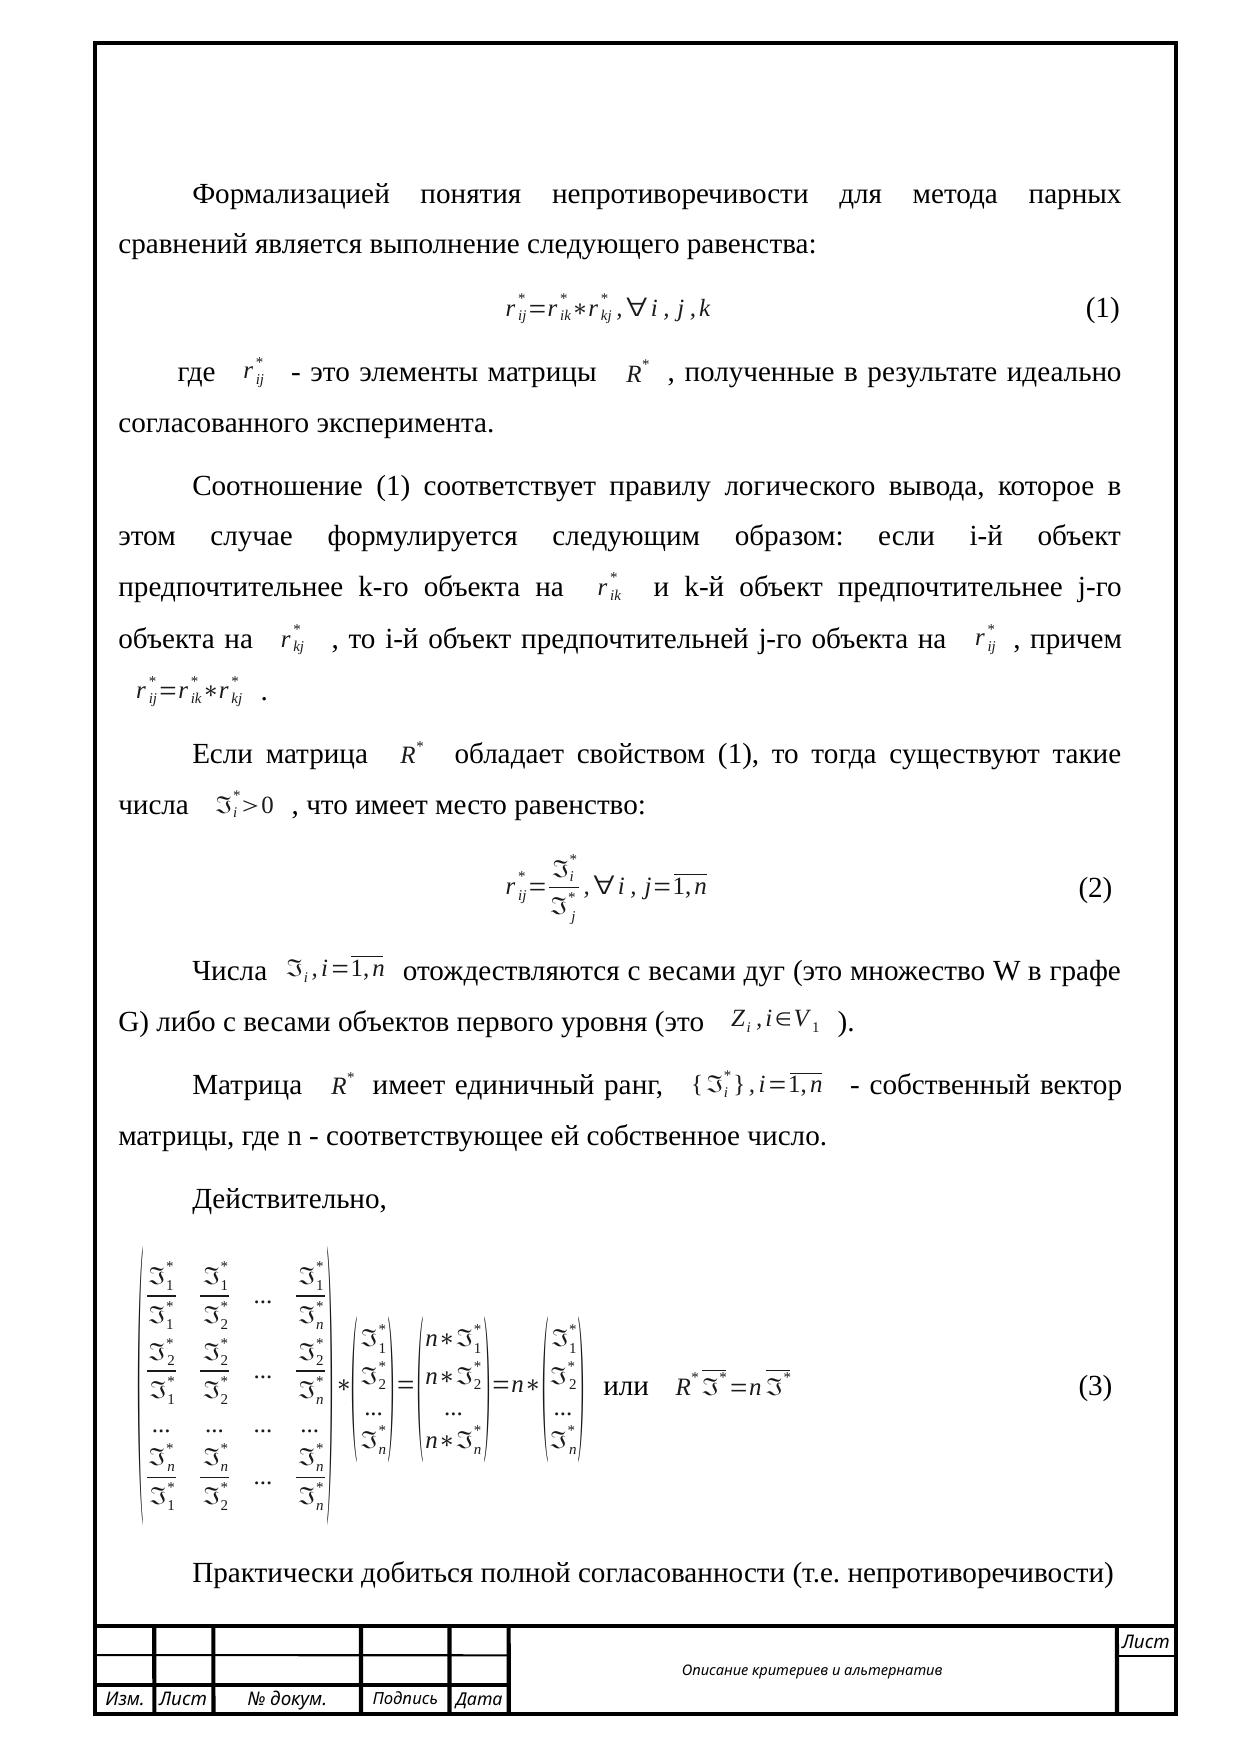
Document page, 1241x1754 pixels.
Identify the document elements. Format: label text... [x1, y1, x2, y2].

text Матрица имеет единичный ранг, - собственный вектор матрицы, где n - соответствующее ей собственное число. [118, 1066, 1122, 1152]
text Соотношение (1) соответствует правилу логического вывода, которое в этом случае формулируется следующим образом: если i-й объект предпочтительнее k-го объекта на и k-й объект предпочтительнее j-го объекта на , то i-й объект предпочтительней j-го объекта на , причем . [118, 468, 1122, 707]
text Действительно, [118, 1181, 1122, 1214]
text где - это элементы матрицы , полученные в результате идеально согласованного эксперимента. [118, 354, 1122, 439]
text Если матрица обладает свойством (1), то тогда существуют такие числа , что имеет место равенство: [118, 736, 1122, 821]
text Формализацией понятия непротиворечивости для метода парных сравнений является выполнение следующего равенства: [118, 176, 1122, 260]
text Практически добиться полной согласованности (т.е. непротиворечивости) [118, 1556, 1122, 1589]
text или (3) [118, 1244, 1122, 1526]
text (2) [118, 851, 1122, 924]
text Числаотождествляются с весами дуг (это множество W в графе G) либо с весами объектов первого уровня (это ). [118, 953, 1122, 1037]
text (1) [118, 289, 1122, 324]
